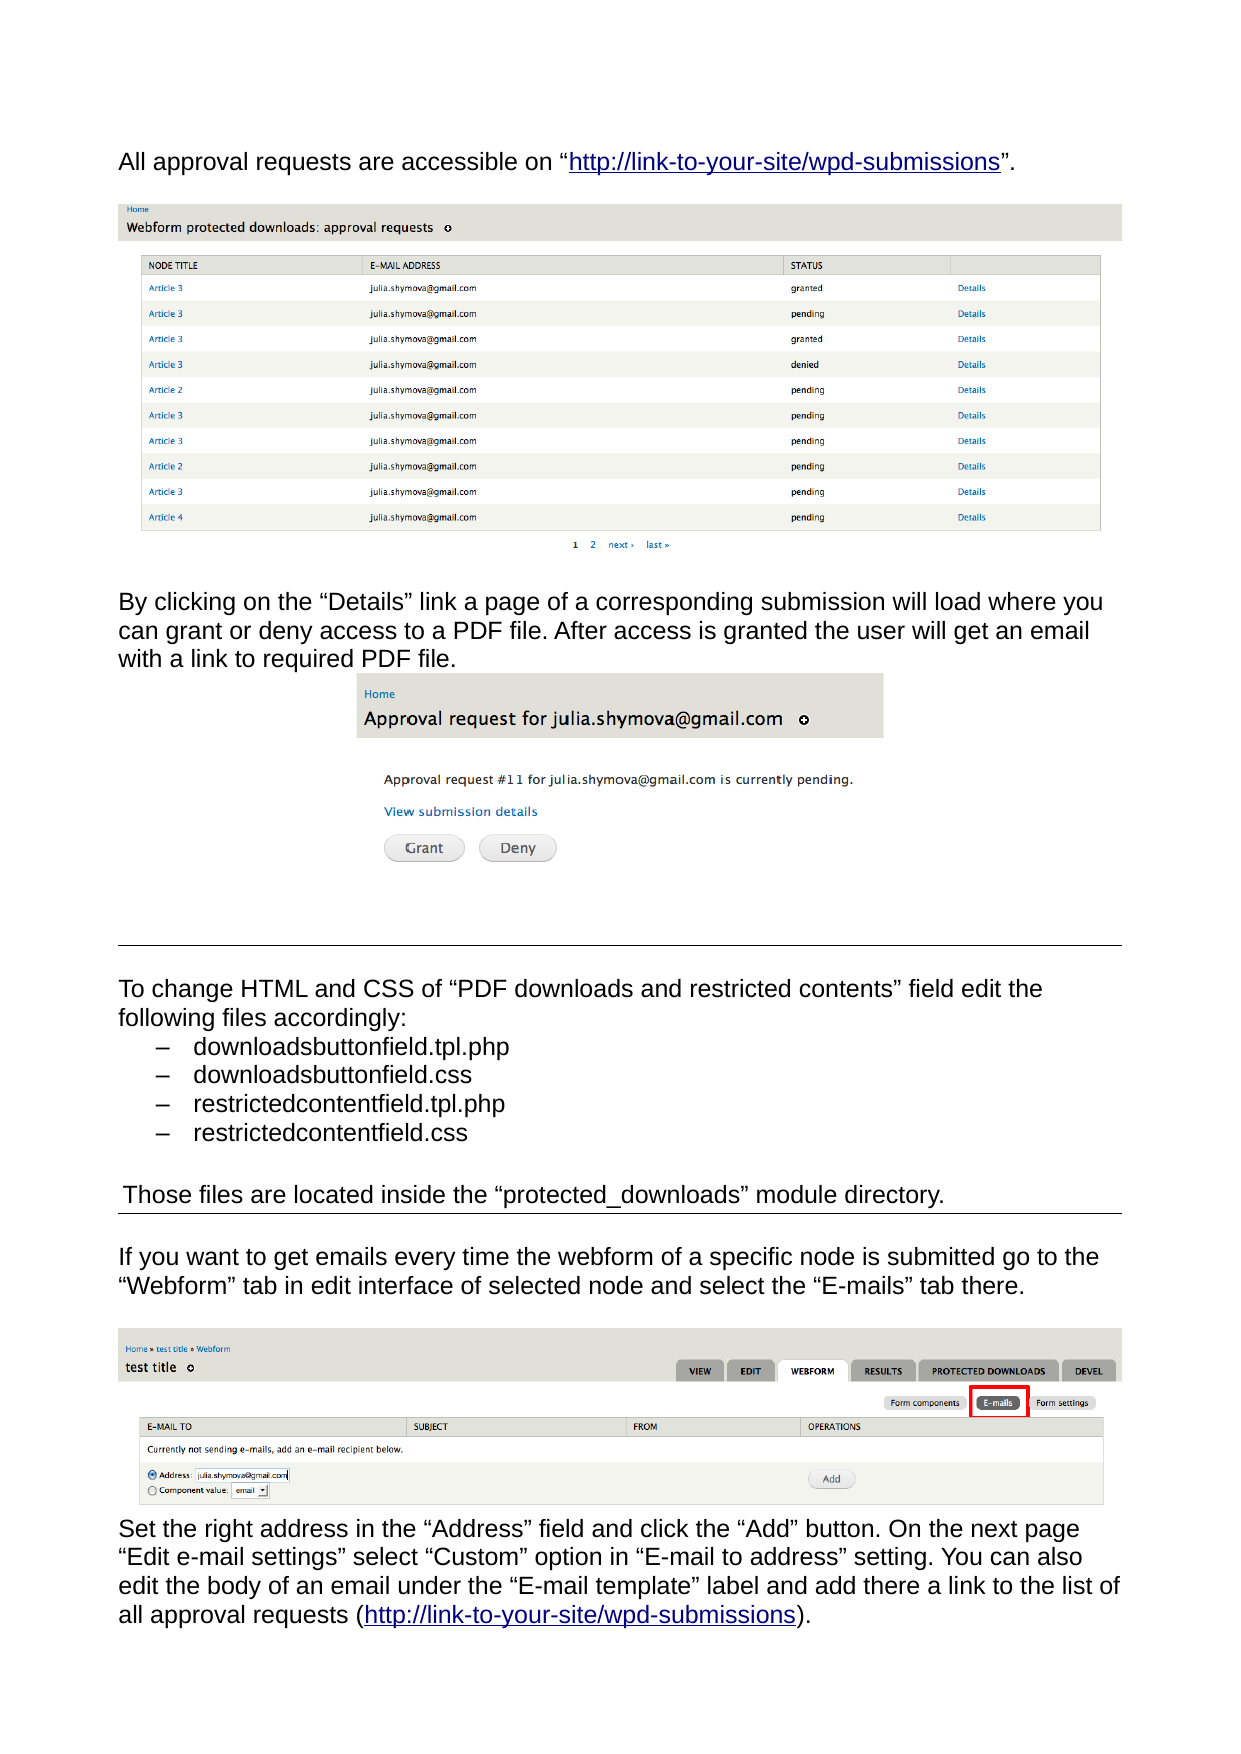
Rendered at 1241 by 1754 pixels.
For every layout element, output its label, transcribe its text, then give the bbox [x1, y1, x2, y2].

text If you want to get emails every time the webform of a specific node is submitted go to the “Webform” tab in edit interface of selected node and select the “E-mails” tab there. [118, 1242, 1122, 1299]
list downloadsbuttonfield.tpl.php [156, 1031, 1122, 1060]
text To change HTML and CSS of “PDF downloads and restricted contents” field edit the following files accordingly: [118, 974, 1122, 1031]
text Those files are located inside the “protected_downloads” module directory. [118, 1176, 1122, 1213]
list restrictedcontentfield.tpl.php [156, 1089, 1122, 1118]
text By clicking on the “Details” link a page of a corresponding submission will load where you can grant or deny access to a PDF file. After access is granted the user will get an email with a link to required PDF file. [118, 587, 1122, 673]
list restrictedcontentfield.css [156, 1118, 1122, 1147]
text Set the right address in the “Address” field and click the “Add” button. On the next page “Edit e-mail settings” select “Custom” option in “E-mail to address” setting. You can also edit the body of an email under the “E-mail template” label and add there a link to the list of all approval requests (http://link-to-your-site/wpd-submissions). [118, 1514, 1122, 1629]
list downloadsbuttonfield.css [156, 1060, 1122, 1089]
text All approval requests are accessible on “http://link-to-your-site/wpd-submissions”. [118, 147, 1122, 176]
picture [356, 673, 884, 912]
picture [118, 1328, 1123, 1514]
picture [118, 204, 1123, 559]
